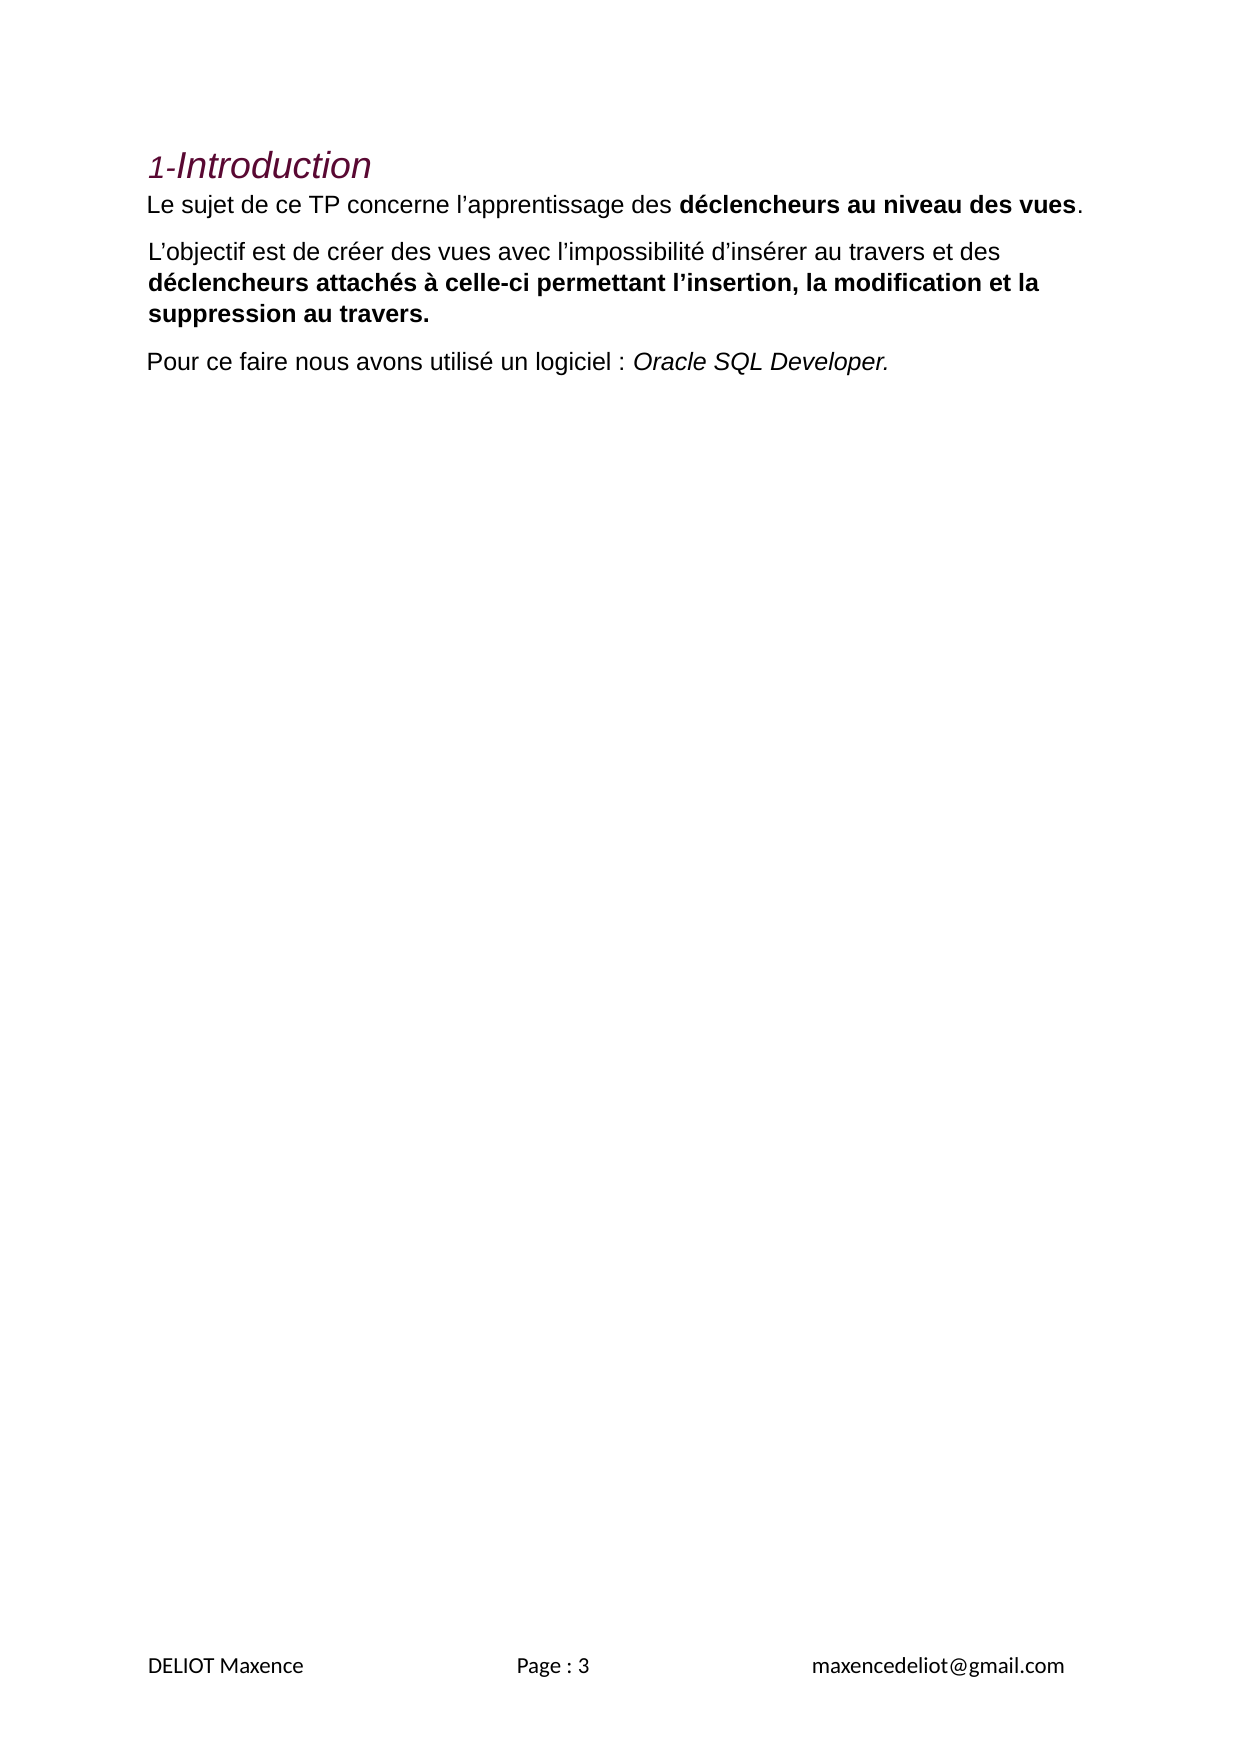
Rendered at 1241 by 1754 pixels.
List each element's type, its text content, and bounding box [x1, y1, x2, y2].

text L’objectif est de créer des vues avec l’impossibilité d’insérer au travers et des déclencheurs attachés à celle-ci permettant l’insertion, la modification et la suppression au travers. [148, 237, 1093, 328]
text Le sujet de ce TP concerne l’apprentissage des déclencheurs au niveau des vues. [146, 190, 1093, 218]
subtitle 1-Introduction [148, 143, 1093, 186]
text Pour ce faire nous avons utilisé un logiciel : Oracle SQL Developer. [146, 347, 1093, 376]
